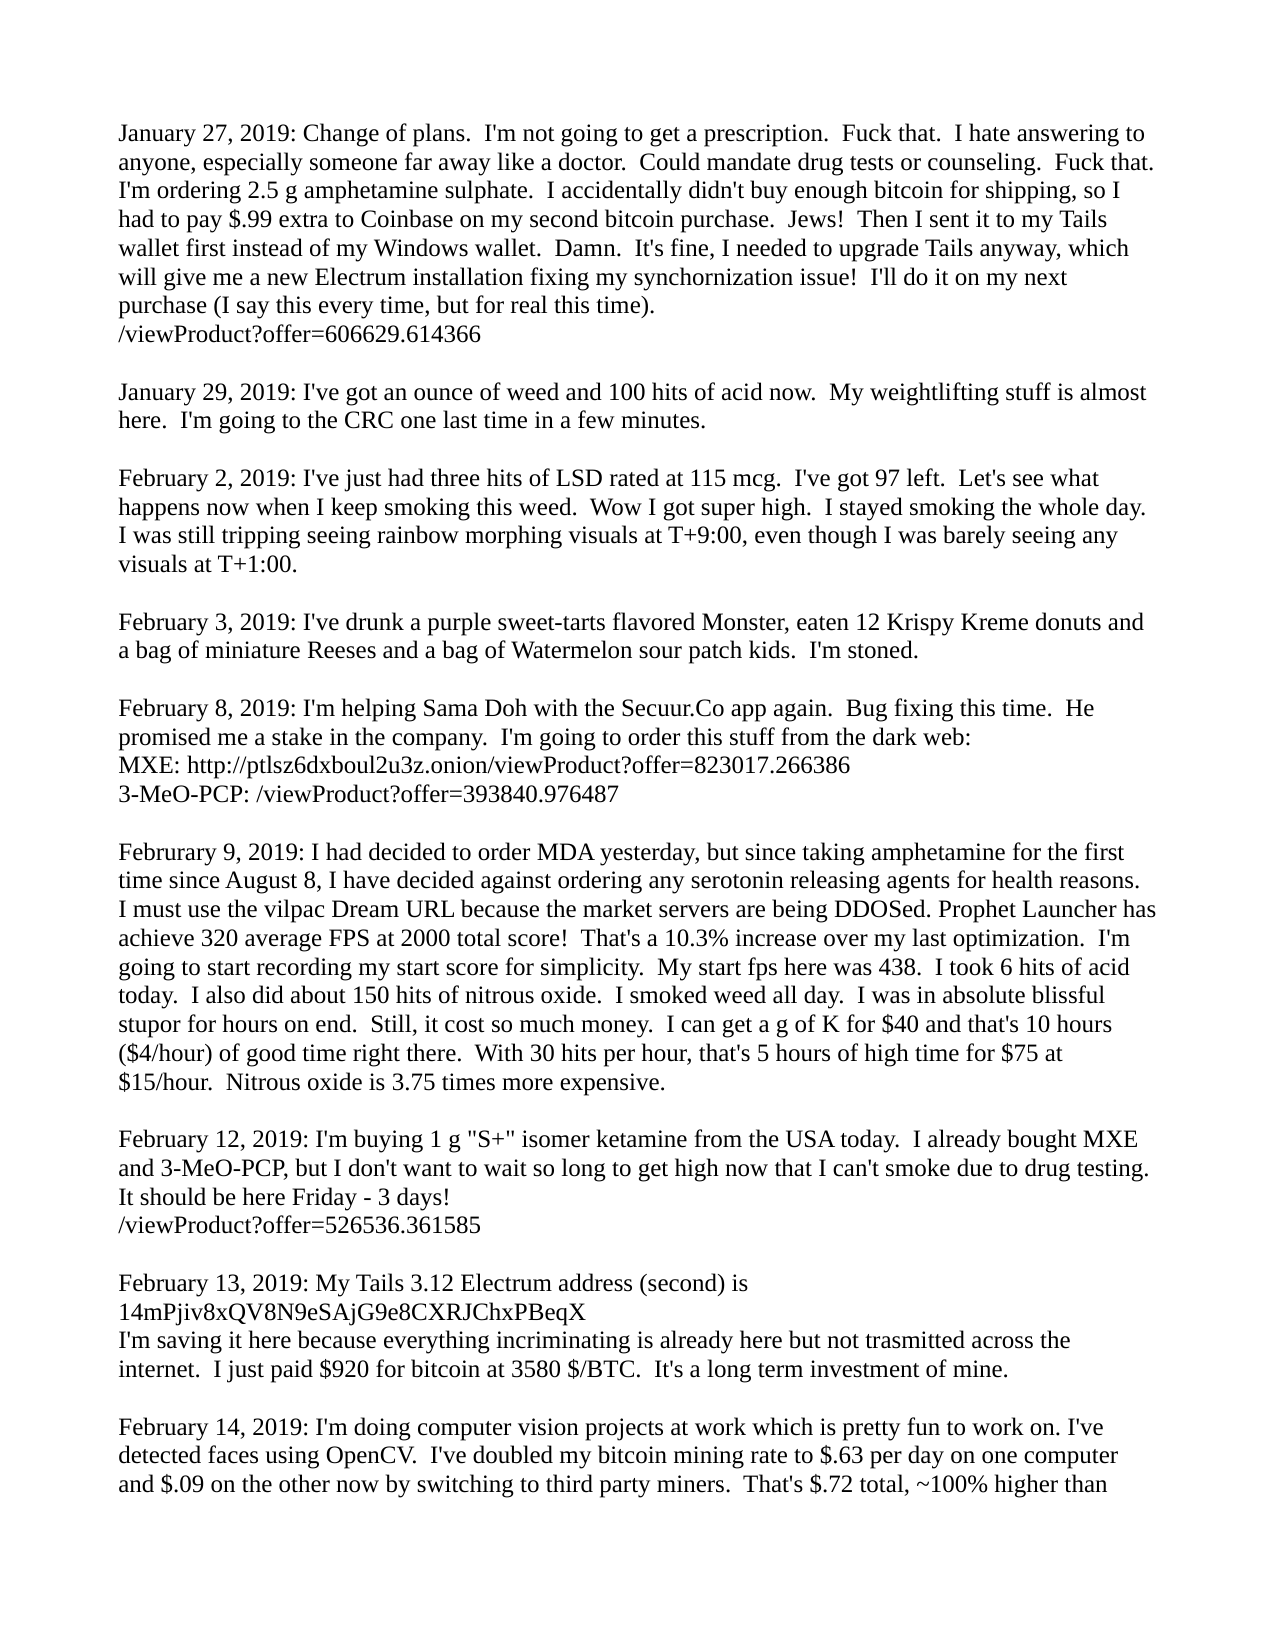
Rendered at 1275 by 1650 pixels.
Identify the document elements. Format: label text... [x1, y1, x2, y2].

text /viewProduct?offer=526536.361585 [118, 1211, 1157, 1239]
text 14mPjiv8xQV8N9eSAjG9e8CXRJChxPBeqX [118, 1297, 1157, 1326]
text February 8, 2019: I'm helping Sama Doh with the Secuur.Co app again. Bug fixing this time. He promised me a stake in the company. I'm going to order this stuff from the dark web: [118, 693, 1157, 751]
text MXE: http://ptlsz6dxboul2u3z.onion/viewProduct?offer=823017.266386 [118, 751, 1157, 779]
text I'm saving it here because everything incriminating is already here but not trasmitted across the internet. I just paid $920 for bitcoin at 3580 $/BTC. It's a long term investment of mine. [118, 1326, 1157, 1383]
text February 3, 2019: I've drunk a purple sweet-tarts flavored Monster, eaten 12 Krispy Kreme donuts and a bag of miniature Reeses and a bag of Watermelon sour patch kids. I'm stoned. [118, 607, 1157, 664]
text February 2, 2019: I've just had three hits of LSD rated at 115 mcg. I've got 97 left. Let's see what happens now when I keep smoking this weed. Wow I got super high. I stayed smoking the whole day. I was still tripping seeing rainbow morphing visuals at T+9:00, even though I was barely seeing any visuals at T+1:00. [118, 463, 1157, 578]
text February 14, 2019: I'm doing computer vision projects at work which is pretty fun to work on. I've detected faces using OpenCV. I've doubled my bitcoin mining rate to $.63 per day on one computer and $.09 on the other now by switching to third party miners. That's $.72 total, ~100% higher than [118, 1412, 1157, 1498]
text February 12, 2019: I'm buying 1 g "S+" isomer ketamine from the USA today. I already bought MXE and 3-MeO-PCP, but I don't want to wait so long to get high now that I can't smoke due to drug testing. It should be here Friday - 3 days! [118, 1124, 1157, 1211]
text January 27, 2019: Change of plans. I'm not going to get a prescription. Fuck that. I hate answering to anyone, especially someone far away like a doctor. Could mandate drug tests or counseling. Fuck that. I'm ordering 2.5 g amphetamine sulphate. I accidentally didn't buy enough bitcoin for shipping, so I had to pay $.99 extra to Coinbase on my second bitcoin purchase. Jews! Then I sent it to my Tails wallet first instead of my Windows wallet. Damn. It's fine, I needed to upgrade Tails anyway, which will give me a new Electrum installation fixing my synchornization issue! I'll do it on my next purchase (I say this every time, but for real this time). [118, 118, 1157, 319]
text Februrary 9, 2019: I had decided to order MDA yesterday, but since taking amphetamine for the first time since August 8, I have decided against ordering any serotonin releasing agents for health reasons. I must use the vilpac Dream URL because the market servers are being DDOSed. Prophet Launcher has achieve 320 average FPS at 2000 total score! That's a 10.3% increase over my last optimization. I'm going to start recording my start score for simplicity. My start fps here was 438. I took 6 hits of acid today. I also did about 150 hits of nitrous oxide. I smoked weed all day. I was in absolute blissful stupor for hours on end. Still, it cost so much money. I can get a g of K for $40 and that's 10 hours ($4/hour) of good time right there. With 30 hits per hour, that's 5 hours of high time for $75 at $15/hour. Nitrous oxide is 3.75 times more expensive. [118, 837, 1157, 1096]
text January 29, 2019: I've got an ounce of weed and 100 hits of acid now. My weightlifting stuff is almost here. I'm going to the CRC one last time in a few minutes. [118, 377, 1157, 434]
text 3-MeO-PCP: /viewProduct?offer=393840.976487 [118, 779, 1157, 808]
text /viewProduct?offer=606629.614366 [118, 319, 1157, 348]
text February 13, 2019: My Tails 3.12 Electrum address (second) is [118, 1268, 1157, 1297]
